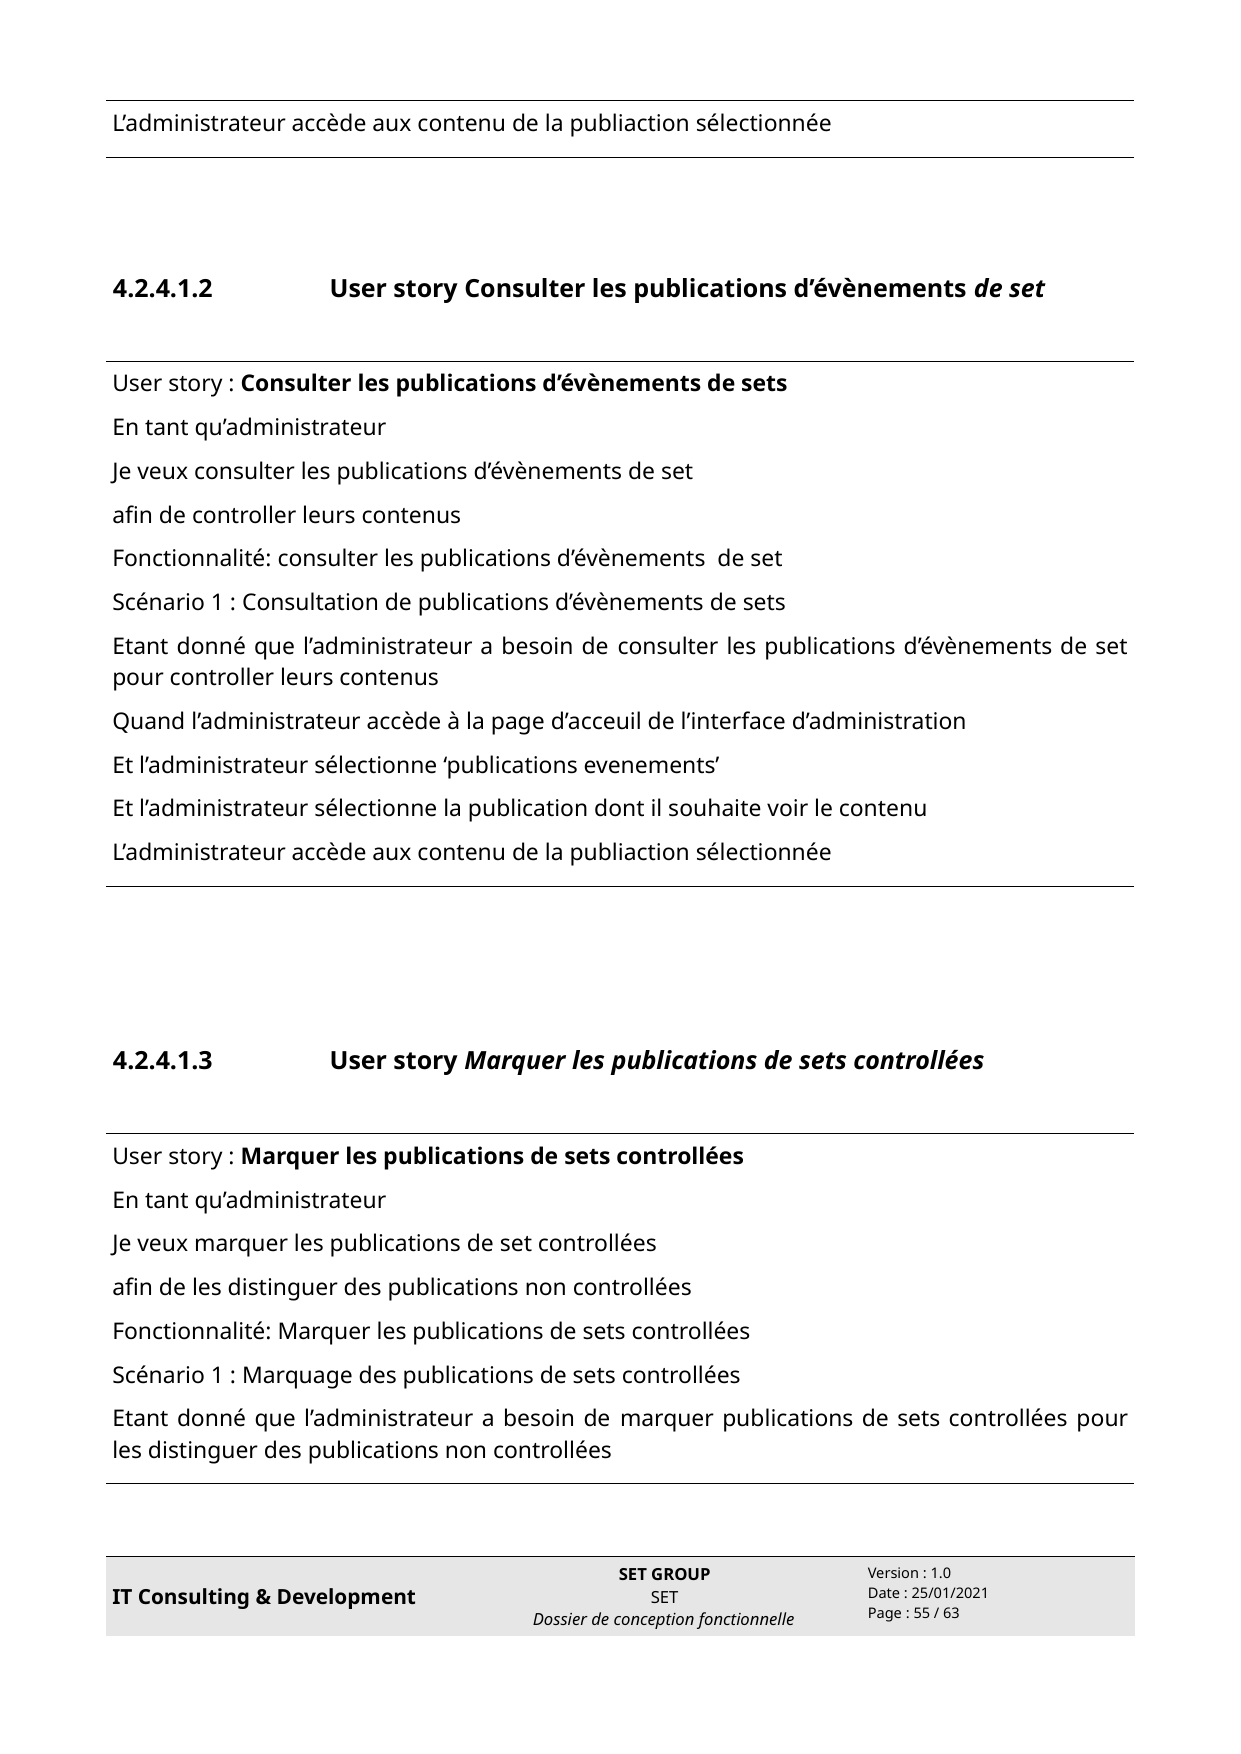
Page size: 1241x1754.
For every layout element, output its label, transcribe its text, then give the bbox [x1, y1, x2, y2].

subtitle User story Consulter les publications d’évènements de set [106, 270, 1134, 304]
subtitle User story Marquer les publications de sets controllées [106, 1043, 1134, 1077]
table_header L’administrateur accède aux contenu de la publiaction sélectionnée [106, 101, 1134, 157]
table_header User story : Consulter les publications d’évènements de sets En tant qu’administrateur Je veux consulter les publications d’évènements de set afin de controller leurs contenus Fonctionnalité: consulter les publications d’évènements de set Scénario 1 : Consultation de publications d’évènements de sets Etant donné que l’administrateur a besoin de consulter les publications d’évènements de set pour controller leurs contenus Quand l’administrateur accède à la page d’acceuil de l’interface d’administration Et l’administrateur sélectionne ‘publications evenements’ Et l’administrateur sélectionne la publication dont il souhaite voir le contenu L’administrateur accède aux contenu de la publiaction sélectionnée [106, 362, 1134, 886]
table_header User story : Marquer les publications de sets controllées En tant qu’administrateur Je veux marquer les publications de set controllées afin de les distinguer des publications non controllées Fonctionnalité: Marquer les publications de sets controllées Scénario 1 : Marquage des publications de sets controllées Etant donné que l’administrateur a besoin de marquer publications de sets controllées pour les distinguer des publications non controllées [106, 1134, 1134, 1483]
